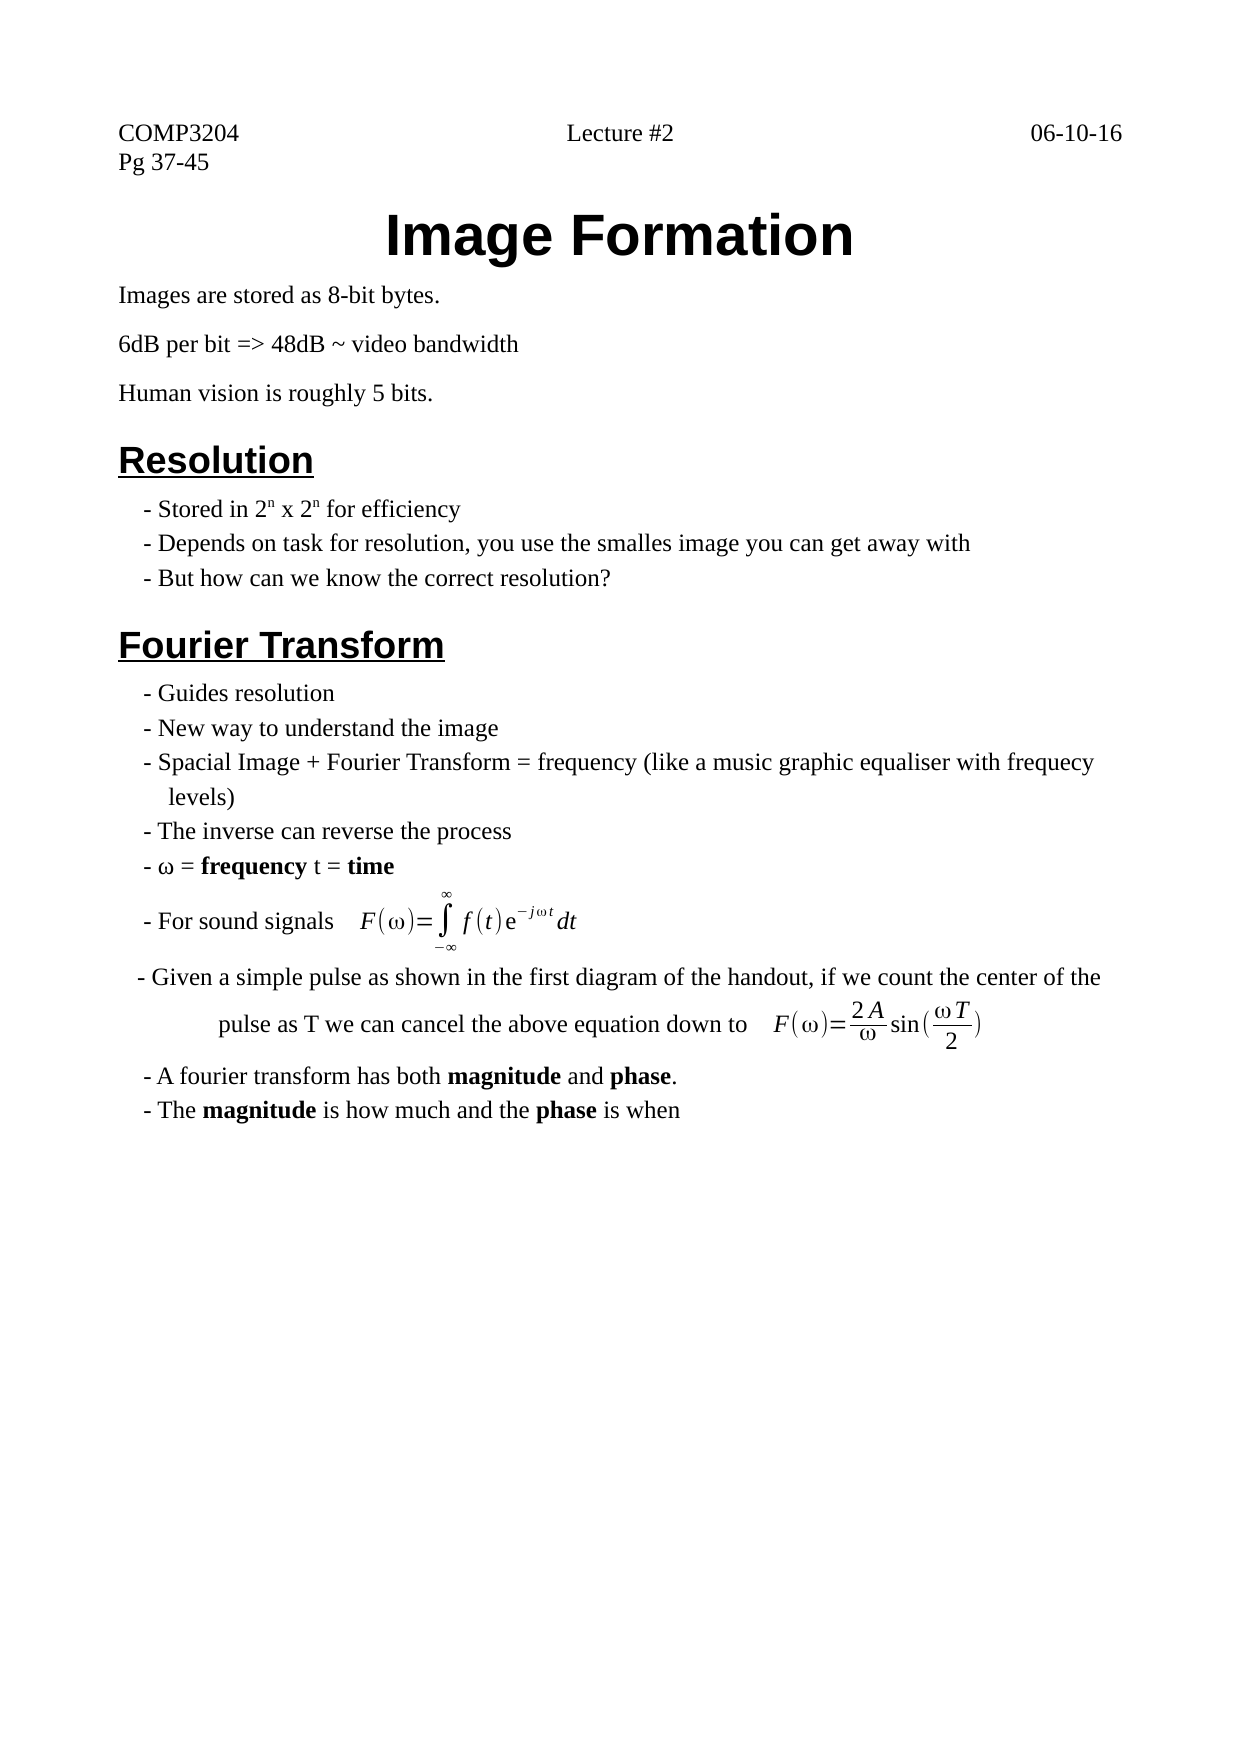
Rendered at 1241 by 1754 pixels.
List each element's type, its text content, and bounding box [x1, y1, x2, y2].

title Image Formation [118, 201, 1122, 268]
text Human vision is roughly 5 bits. [118, 378, 1122, 407]
text 6dB per bit => 48dB ~ video bandwidth [118, 329, 1122, 358]
subtitle Resolution [118, 438, 1122, 481]
subtitle Fourier Transform [118, 622, 1122, 666]
text - Guides resolution - New way to understand the image - Spacial Image + Fourier Transform = frequency (like a music graphic equaliser with frequecy levels) - The inverse can reverse the process - ω = frequency t = time - For sound signals - Given a simple pulse as shown in the first diagram of the handout, if we count the center of the pulse as T we can cancel the above equation down to - A fourier transform has both magnitude and phase. - The magnitude is how much and the phase is when [118, 678, 1122, 1124]
text - Stored in 2n x 2n for efficiency - Depends on task for resolution, you use the smalles image you can get away with - But how can we know the correct resolution? [118, 494, 1122, 592]
text COMP3204 Lecture #2 06-10-16 Pg 37-45 [118, 118, 1122, 176]
text Images are stored as 8-bit bytes. [118, 280, 1122, 309]
